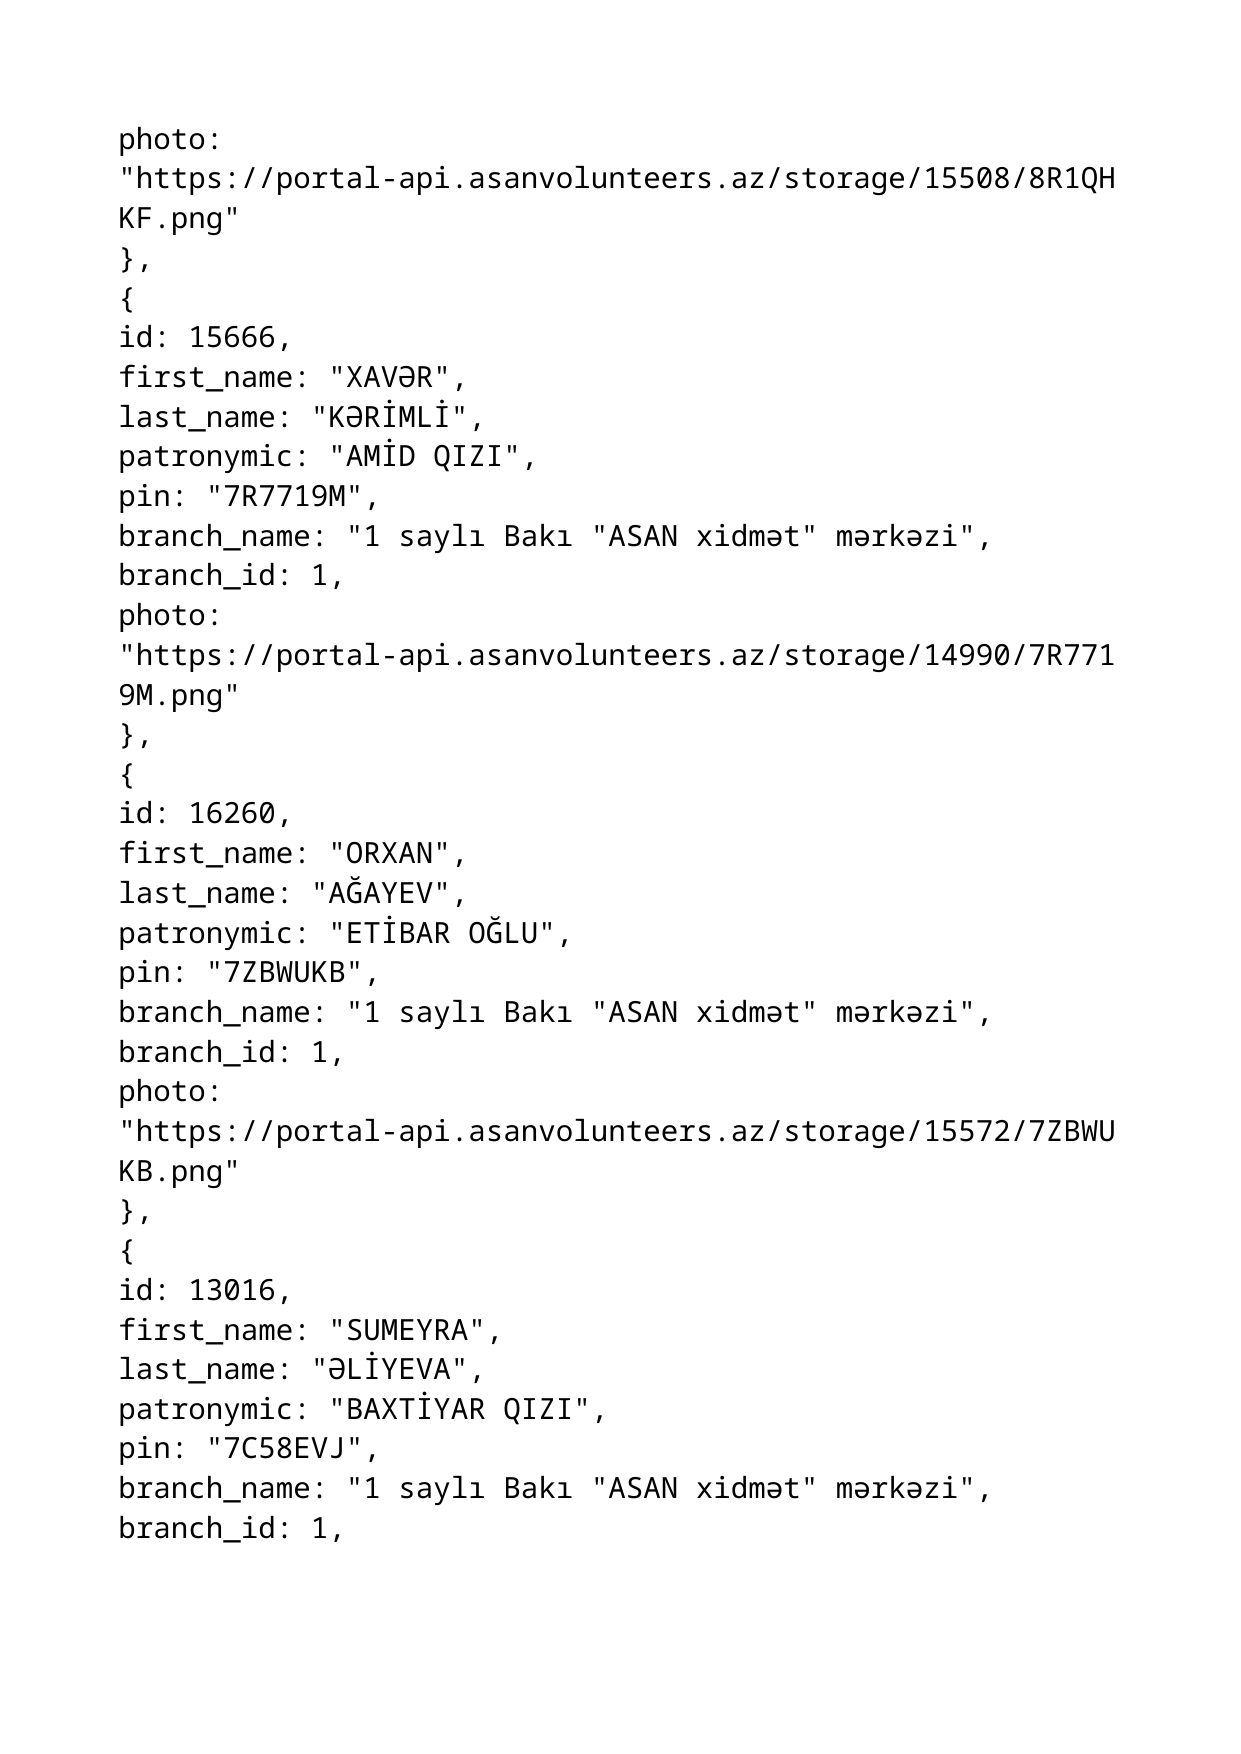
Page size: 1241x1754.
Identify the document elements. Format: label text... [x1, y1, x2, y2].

text patronymic: "AMİD QIZI", [118, 436, 1122, 475]
text { [118, 277, 1122, 317]
text }, [118, 237, 1122, 277]
text { [118, 1229, 1122, 1269]
text patronymic: "ETİBAR OĞLU", [118, 912, 1122, 952]
text patronymic: "BAXTİYAR QIZI", [118, 1388, 1122, 1428]
text branch_id: 1, [118, 555, 1122, 594]
text pin: "7C58EVJ", [118, 1428, 1122, 1467]
text last_name: "KƏRİMLİ", [118, 396, 1122, 436]
text branch_name: "1 saylı Bakı "ASAN xidmət" mərkəzi", [118, 515, 1122, 555]
text }, [118, 713, 1122, 753]
text branch_id: 1, [118, 1507, 1122, 1547]
text branch_id: 1, [118, 1031, 1122, 1071]
text pin: "7R7719M", [118, 475, 1122, 515]
text last_name: "ƏLİYEVA", [118, 1348, 1122, 1388]
text photo: "https://portal-api.asanvolunteers.az/storage/15572/7ZBWUKB.png" [118, 1071, 1122, 1190]
text last_name: "AĞAYEV", [118, 872, 1122, 912]
text first_name: "XAVƏR", [118, 356, 1122, 396]
text branch_name: "1 saylı Bakı "ASAN xidmət" mərkəzi", [118, 991, 1122, 1031]
text pin: "7ZBWUKB", [118, 952, 1122, 991]
text photo: "https://portal-api.asanvolunteers.az/storage/15508/8R1QHKF.png" [118, 118, 1122, 237]
text id: 16260, [118, 793, 1122, 832]
text id: 13016, [118, 1269, 1122, 1309]
text photo: "https://portal-api.asanvolunteers.az/storage/14990/7R7719M.png" [118, 594, 1122, 713]
text branch_name: "1 saylı Bakı "ASAN xidmət" mərkəzi", [118, 1467, 1122, 1507]
text id: 15666, [118, 317, 1122, 356]
text { [118, 753, 1122, 793]
text first_name: "ORXAN", [118, 832, 1122, 872]
text first_name: "SUMEYRA", [118, 1309, 1122, 1348]
text }, [118, 1190, 1122, 1229]
